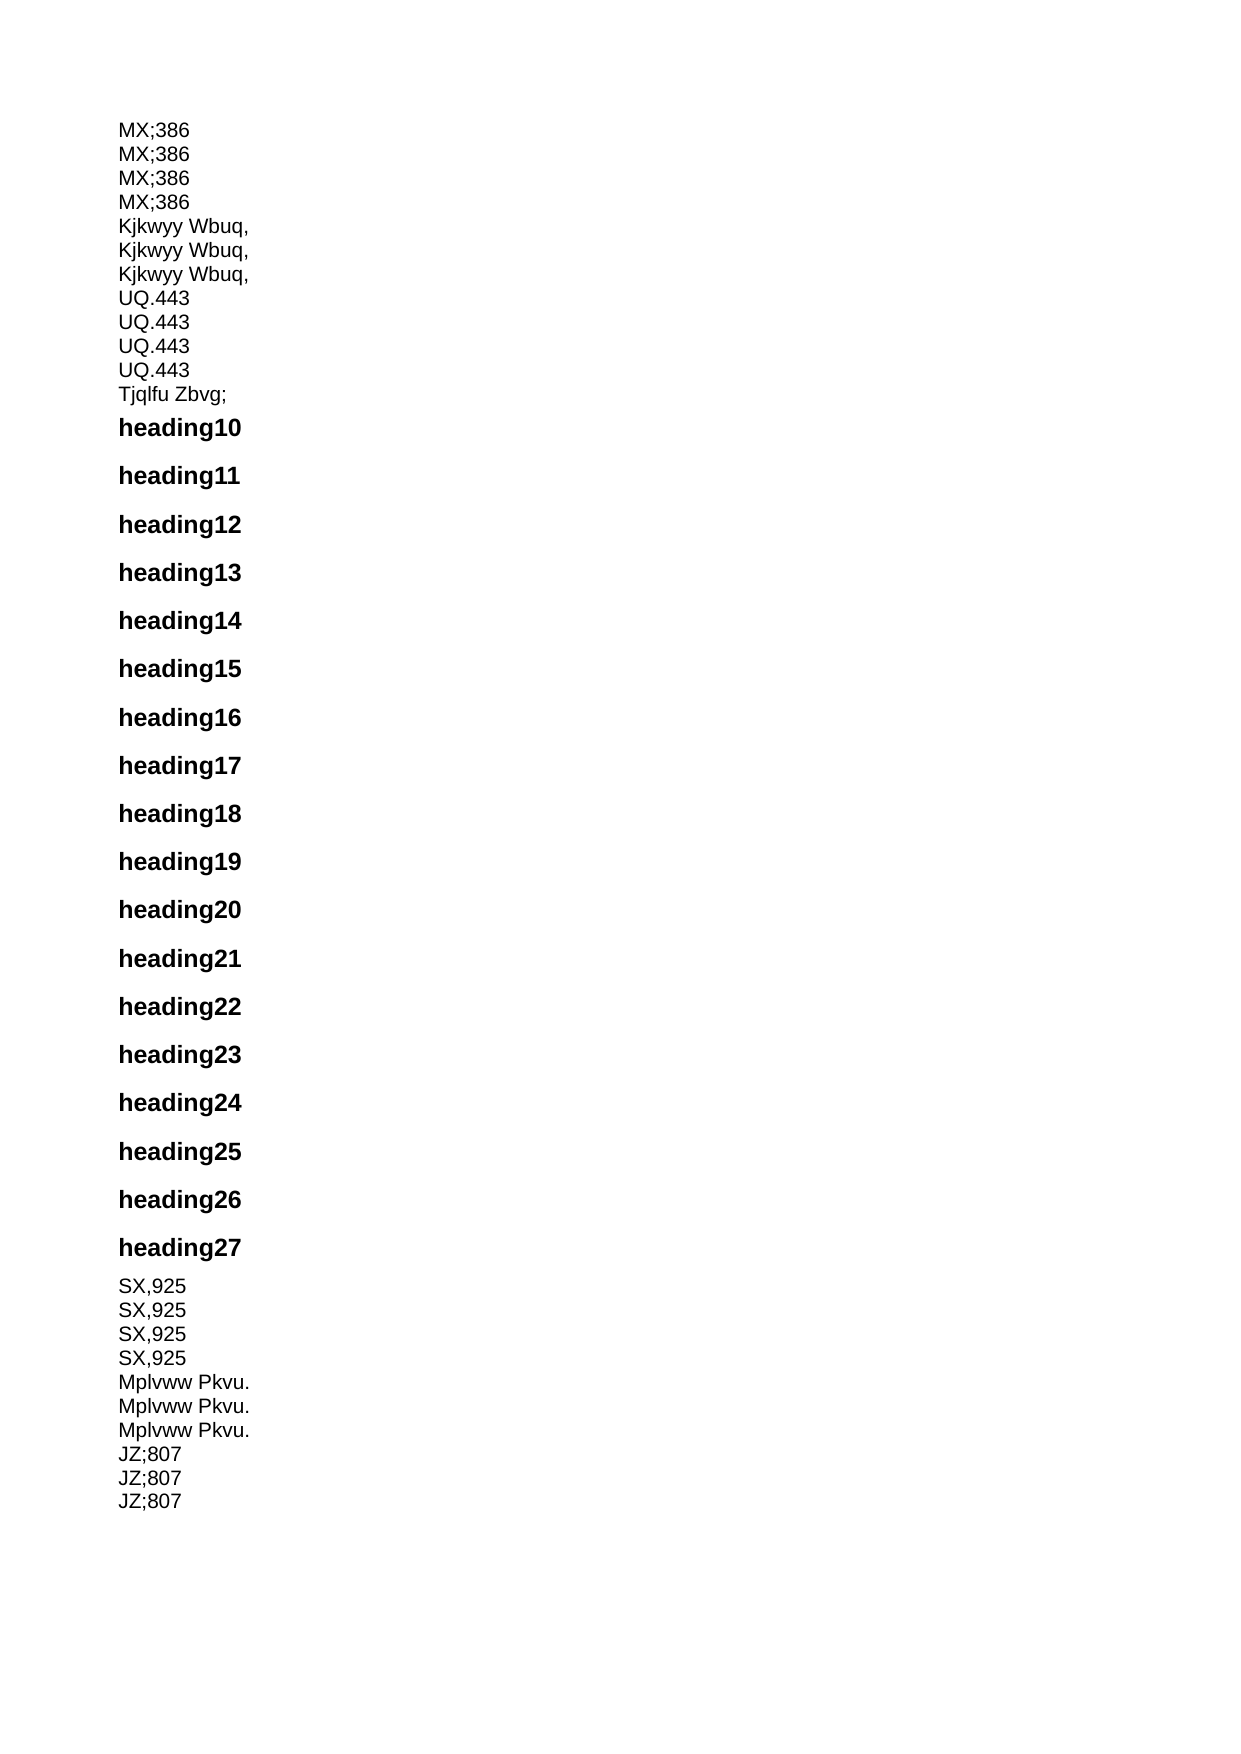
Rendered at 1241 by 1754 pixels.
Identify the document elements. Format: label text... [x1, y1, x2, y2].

text Mplvww Pkvu. [118, 1393, 1122, 1417]
text MX;386 [118, 118, 1122, 142]
subtitle heading22 [118, 992, 1122, 1021]
text Kjkwyy Wbuq, [118, 262, 1122, 286]
text MX;386 [118, 190, 1122, 214]
text SX,925 [118, 1298, 1122, 1322]
subtitle heading19 [118, 847, 1122, 876]
text UQ.443 [118, 334, 1122, 358]
subtitle heading21 [118, 944, 1122, 972]
text SX,925 [118, 1322, 1122, 1346]
subtitle heading24 [118, 1088, 1122, 1117]
subtitle heading25 [118, 1137, 1122, 1165]
text Tjqlfu Zbvg; [118, 382, 1122, 406]
subtitle heading15 [118, 654, 1122, 683]
text SX,925 [118, 1274, 1122, 1298]
subtitle heading20 [118, 895, 1122, 924]
text JZ;807 [118, 1489, 1122, 1513]
text UQ.443 [118, 358, 1122, 382]
text UQ.443 [118, 310, 1122, 334]
text Mplvww Pkvu. [118, 1369, 1122, 1393]
text JZ;807 [118, 1441, 1122, 1465]
text MX;386 [118, 142, 1122, 166]
text MX;386 [118, 166, 1122, 190]
text Kjkwyy Wbuq, [118, 214, 1122, 238]
subtitle heading17 [118, 751, 1122, 779]
subtitle heading11 [118, 461, 1122, 490]
text UQ.443 [118, 286, 1122, 310]
subtitle heading16 [118, 702, 1122, 731]
subtitle heading23 [118, 1040, 1122, 1069]
subtitle heading27 [118, 1233, 1122, 1262]
subtitle heading18 [118, 799, 1122, 828]
subtitle heading10 [118, 413, 1122, 442]
text JZ;807 [118, 1465, 1122, 1489]
subtitle heading26 [118, 1185, 1122, 1213]
text Mplvww Pkvu. [118, 1417, 1122, 1441]
subtitle heading12 [118, 509, 1122, 538]
text Kjkwyy Wbuq, [118, 238, 1122, 262]
subtitle heading14 [118, 606, 1122, 635]
subtitle heading13 [118, 558, 1122, 587]
text SX,925 [118, 1346, 1122, 1369]
